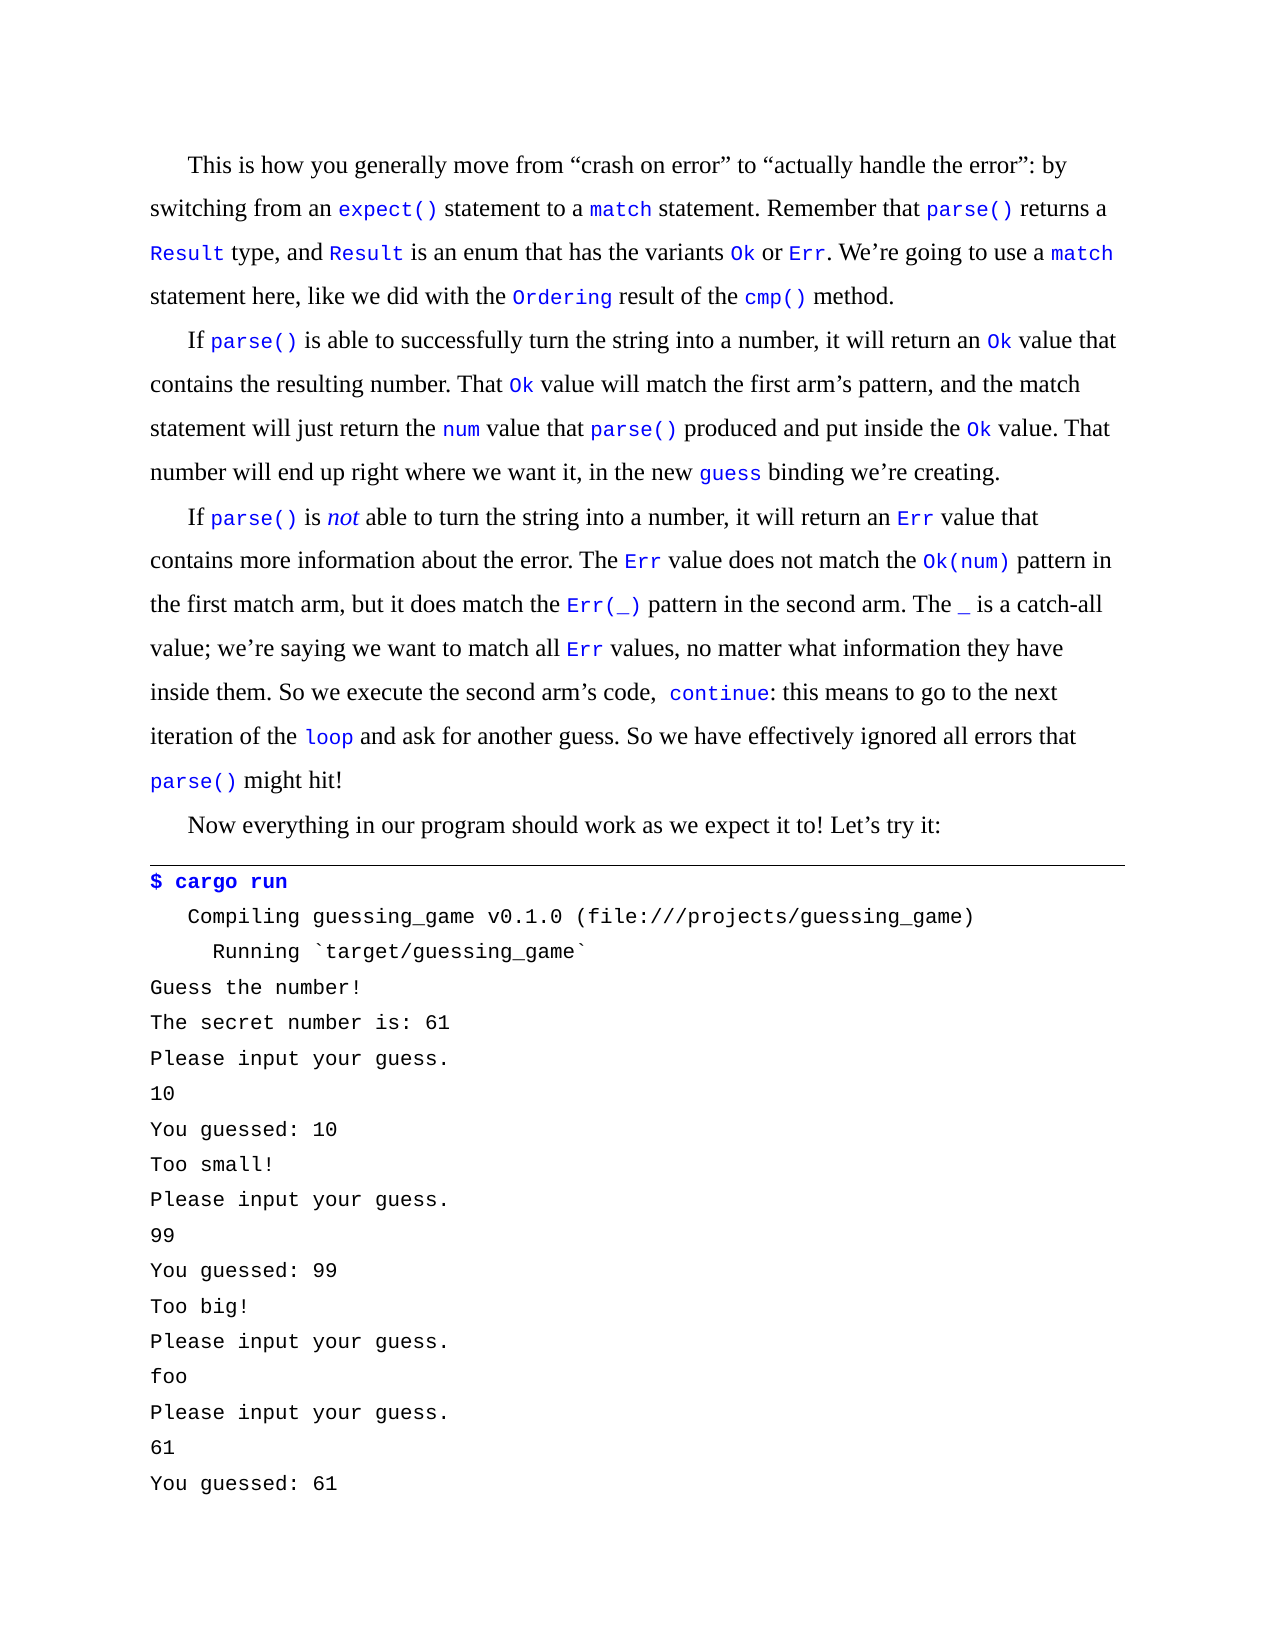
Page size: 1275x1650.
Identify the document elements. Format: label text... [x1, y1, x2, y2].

text The secret number is: 61 [150, 1012, 1125, 1036]
text Please input your guess. [150, 1331, 1125, 1355]
text Guess the number! [150, 977, 1125, 1001]
text Running `target/guessing_game` [150, 941, 1125, 965]
text You guessed: 10 [150, 1118, 1125, 1142]
text 99 [150, 1225, 1125, 1248]
text This is how you generally move from “crash on error” to “actually handle the error”: by switching from an expect() statement to a match statement. Remember that parse() returns a Result type, and Result is an enum that has the variants Ok or Err. We’re going to use a match statement here, like we did with the Ordering result of the cmp() method. [150, 150, 1125, 311]
text Please input your guess. [150, 1048, 1125, 1071]
text You guessed: 99 [150, 1260, 1125, 1284]
text Too small! [150, 1154, 1125, 1178]
text 61 [150, 1437, 1125, 1461]
text Please input your guess. [150, 1402, 1125, 1426]
text If parse() is not able to turn the string into a number, it will return an Err value that contains more information about the error. The Err value does not match the Ok(num) pattern in the first match arm, but it does match the Err(_) pattern in the second arm. The _ is a catch-all value; we’re saying we want to match all Err values, no matter what information they have inside them. So we execute the second arm’s code, continue: this means to go to the next iteration of the loop and ask for another guess. So we have effectively ignored all errors that parse() might hit! [150, 502, 1125, 795]
text Please input your guess. [150, 1189, 1125, 1213]
text $ cargo run [150, 866, 1125, 894]
text Compiling guessing_game v0.1.0 (file:///projects/guessing_game) [150, 906, 1125, 930]
text Now everything in our program should work as we expect it to! Let’s try it: [150, 810, 1125, 838]
text 10 [150, 1083, 1125, 1107]
text If parse() is able to successfully turn the string into a number, it will return an Ok value that contains the resulting number. That Ok value will match the first arm’s pattern, and the match statement will just return the num value that parse() produced and put inside the Ok value. That number will end up right where we want it, in the new guess binding we’re creating. [150, 325, 1125, 487]
text foo [150, 1366, 1125, 1390]
text You guessed: 61 [150, 1473, 1125, 1496]
text Too big! [150, 1296, 1125, 1319]
